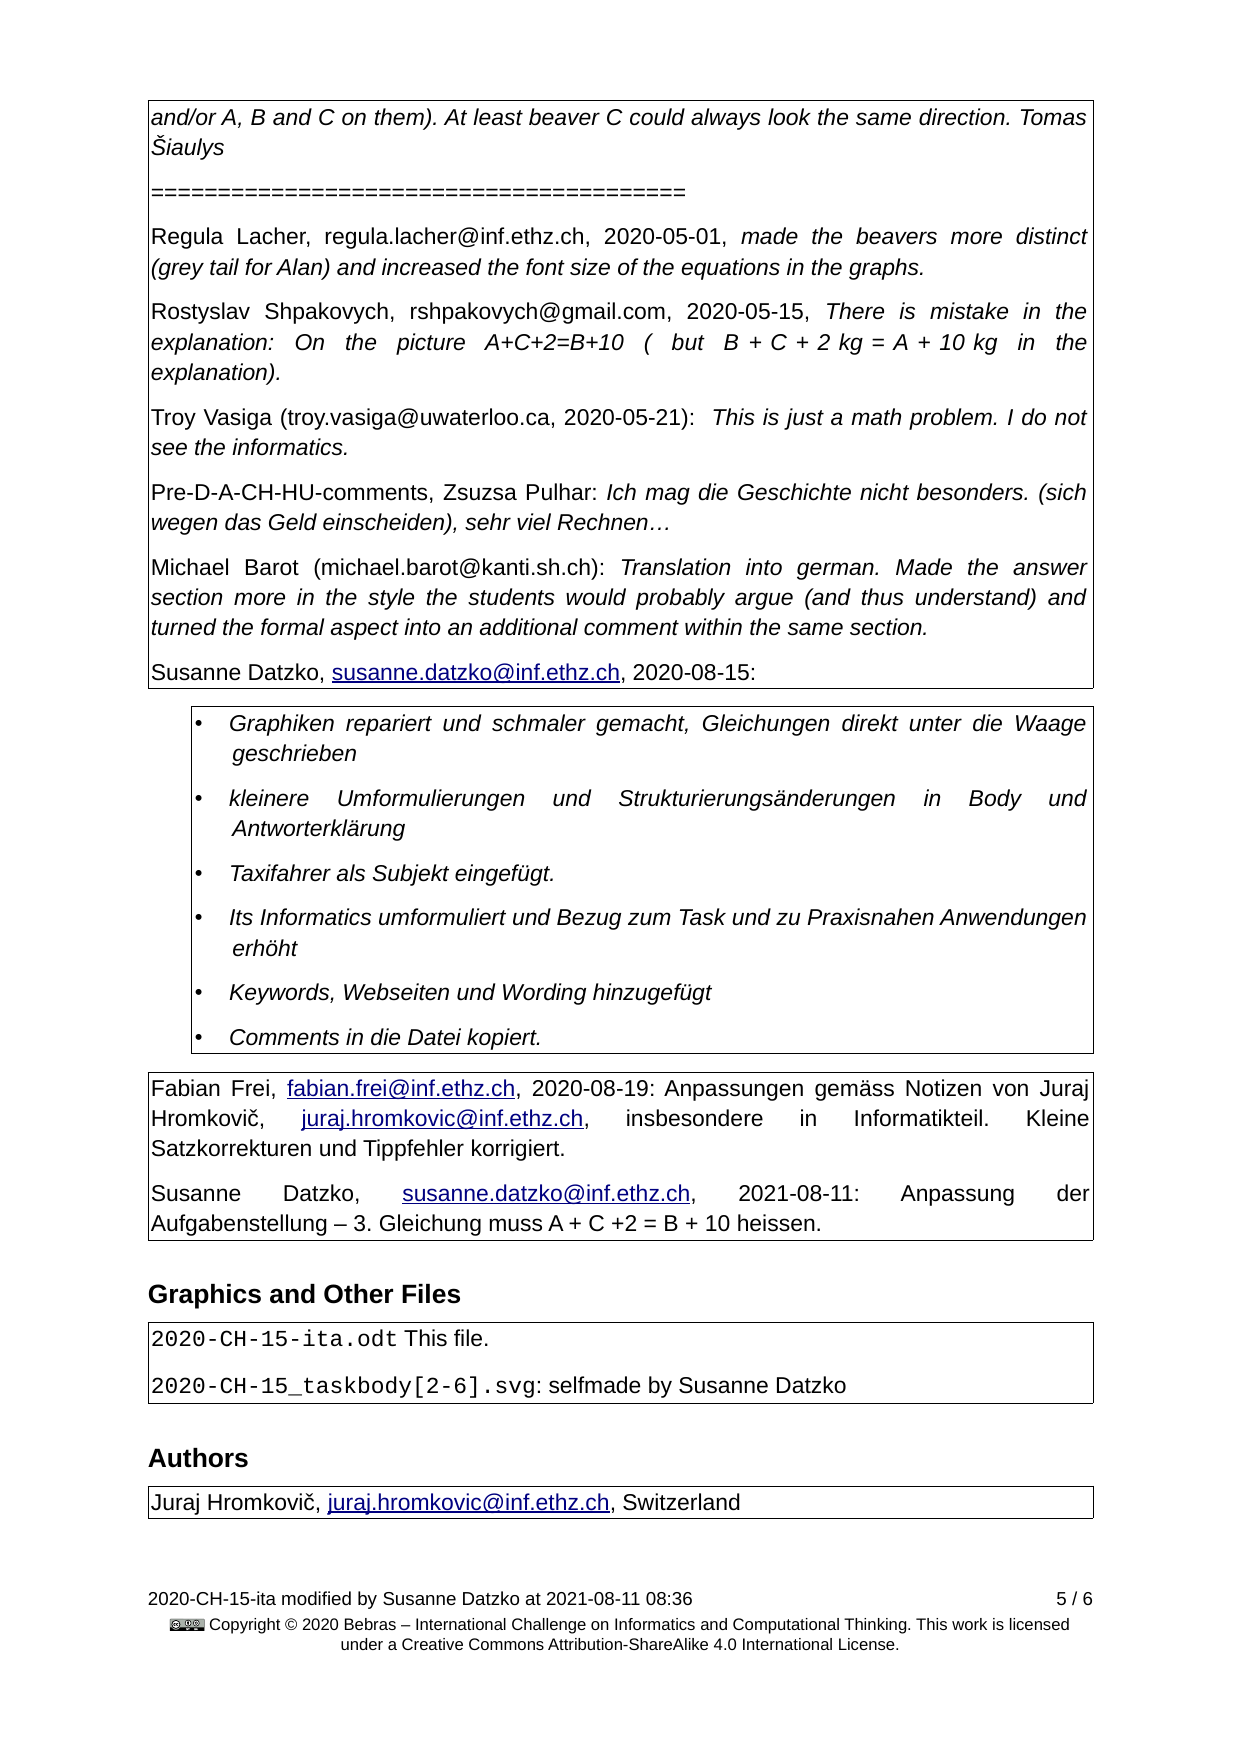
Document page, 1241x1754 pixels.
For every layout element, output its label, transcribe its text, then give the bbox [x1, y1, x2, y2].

text Susanne Datzko, susanne.datzko@inf.ethz.ch, 2020-08-15: [149, 656, 1093, 688]
list Graphiken repariert und schmaler gemacht, Gleichungen direkt unter die Waage geschrieben [192, 707, 1093, 766]
text Fabian Frei, fabian.frei@inf.ethz.ch, 2020-08-19: Anpassungen gemäss Notizen von Juraj Hromkovič, juraj.hromkovic@inf.ethz.ch, insbesondere in Informatikteil. Kleine Satzkorrekturen und Tippfehler korrigiert. [149, 1073, 1093, 1162]
list Taxifahrer als Subjekt eingefügt. [192, 856, 1093, 886]
text Rostyslav Shpakovych, rshpakovych@gmail.com, 2020-05-15, There is mistake in the explanation: On the picture A+C+2=B+10 ( but B + C + 2 kg = A + 10 kg in the explanation). [149, 295, 1093, 385]
text ======================================== [149, 175, 1093, 205]
text Susanne Datzko, susanne.datzko@inf.ethz.ch, 2021-08-11: Anpassung der Aufgabenstellung – 3. Gleichung muss A + C +2 = B + 10 heissen. [149, 1177, 1093, 1240]
text Pre-D-A-CH-HU-comments, Zsuzsa Pulhar: Ich mag die Geschichte nicht besonders. (sich wegen das Geld einscheiden), sehr viel Rechnen… [149, 475, 1093, 535]
text and/or A, B and C on them). At least beaver C could always look the same direction. Tomas Šiaulys [149, 101, 1093, 160]
text Juraj Hromkovič, juraj.hromkovic@inf.ethz.ch, Switzerland [149, 1487, 1093, 1518]
subtitle Graphics and Other Files [148, 1279, 1093, 1309]
text Regula Lacher, regula.lacher@inf.ethz.ch, 2020-05-01, made the beavers more distinct (grey tail for Alan) and increased the font size of the equations in the graphs. [149, 220, 1093, 280]
subtitle Authors [148, 1443, 1093, 1473]
text Troy Vasiga (troy.vasiga@uwaterloo.ca, 2020-05-21): This is just a math problem. I do not see the informatics. [149, 400, 1093, 460]
list Keywords, Webseiten und Wording hinzugefügt [192, 976, 1093, 1006]
text 2020-CH-15-ita.odt This file. [149, 1323, 1093, 1353]
list Its Informatics umformuliert und Bezug zum Task und zu Praxisnahen Anwendungen erhöht [192, 901, 1093, 961]
text 2020-CH-15_taskbody[2-6].svg: selfmade by Susanne Datzko [149, 1369, 1093, 1403]
list Comments in die Datei kopiert. [192, 1021, 1093, 1053]
text Michael Barot (michael.barot@kanti.sh.ch): Translation into german. Made the answer section more in the style the students would probably argue (and thus understand) and turned the formal aspect into an additional comment within the same section. [149, 550, 1093, 640]
list kleinere Umformulierungen und Strukturierungsänderungen in Body und Antworterklärung [192, 781, 1093, 841]
